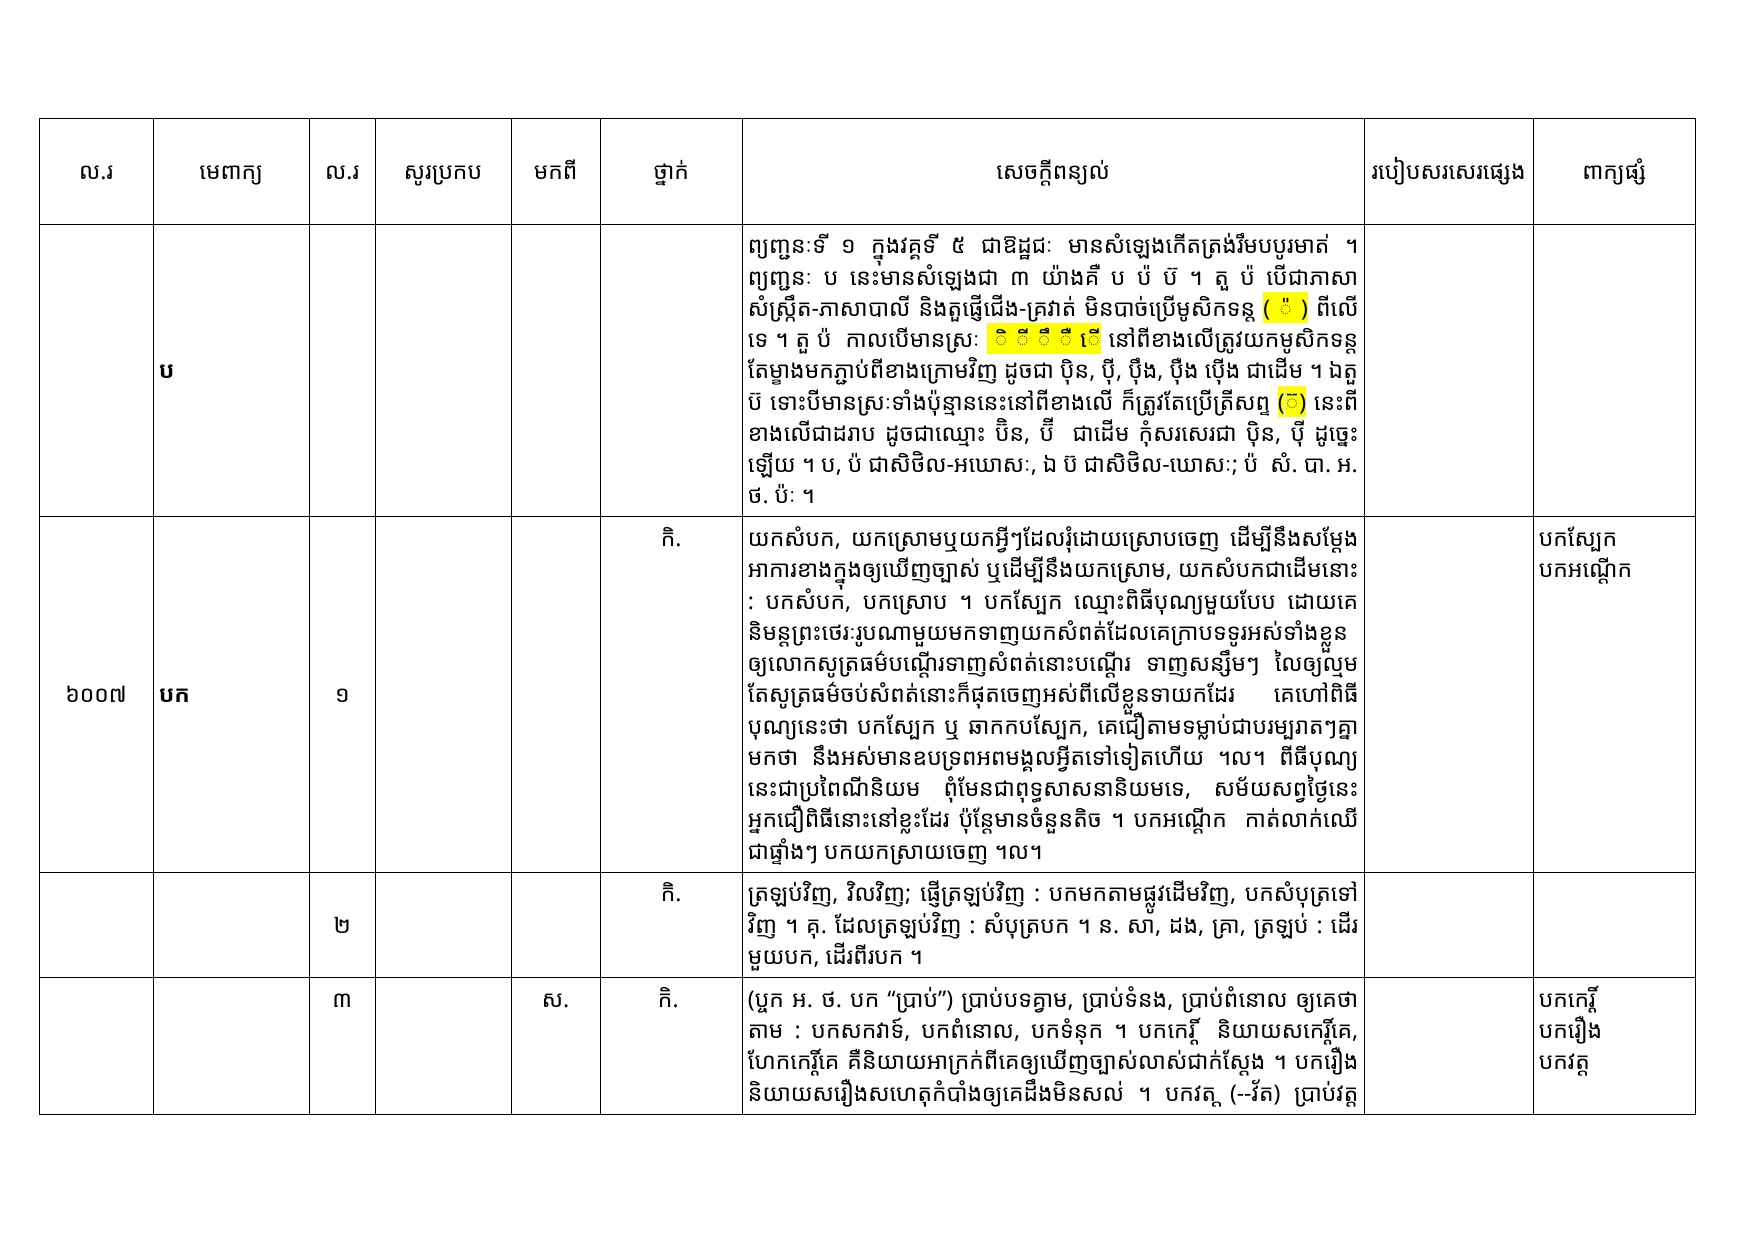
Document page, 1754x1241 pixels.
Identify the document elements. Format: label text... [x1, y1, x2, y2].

table_cell [376, 517, 511, 872]
table_cell [512, 517, 600, 872]
table_cell បក​កេរ្តិ៍ បក​រឿង បក​វត្ត [1534, 978, 1695, 1113]
table_header របៀប​សរសេរ​ផ្សេង [1365, 119, 1533, 223]
table_cell ៣ [310, 978, 375, 1113]
table_header ល.រ [40, 119, 153, 223]
table_cell [154, 978, 309, 1113]
table_cell [1365, 978, 1533, 1113]
table_cell យក​សំបក, យក​ស្រោម​ឬ​យក​អ្វី​ៗ​ដែល​រុំ​ដោយ​ស្រោប​ចេញ ដើម្បី​នឹង​សម្ដែង​អាការ​ខាង​ក្នុង​ឲ្យ​ឃើញ​ច្បាស់ ឬ​ដើម្បី​នឹង​យក​ស្រោម, យក​សំបក​ជាដើម​នោះ : បក​សំបក, បក​ស្រោប ។ បក​ស្បែក ឈ្មោះ​ពិធី​បុណ្យ​មួយ​បែប ដោយ​គេ​និមន្ត​ព្រះ​ថេរៈ​រូប​ណា​មួយ​មក​ទាញ​យក​សំពត់​ដែល​គេ​ក្រាប​ទទូរ​អស់​ទាំង​ខ្លួន ឲ្យ​លោក​សូត្រ​ធម៌​បណ្ដើរ​ទាញ​សំពត់​នោះ​បណ្ដើរ ទាញ​សន្សឹម​ៗ លៃ​ឲ្យ​ល្មម​តែ​សូត្រ​ធម៌​ចប់​សំពត់​នោះ​ក៏​ផុត​ចេញ​អស់​ពី​លើ​ខ្លួន​ទាយក​ដែរ គេ​ហៅ​ពិធី​បុណ្យ​នេះ​ថា បក​ស្បែក ឬ ឆាក​កប​ស្បែក, គេ​ជឿ​តាម​ទម្លាប់​ជា​បរម្បរា​ត​ៗ​គ្នា​មក​ថា នឹង​អស់​មាន​ឧបទ្រព​អពមង្គល​អ្វី​ត​ទៅ​ទៀត​ហើយ ។ល។ ពីធី​បុណ្យ​នេះ​ជា​ប្រពៃណី​និយម ពុំ​មែន​ជា​ពុទ្ធ​សាសនា​និយម​ទេ, សម័យ​សព្វ​ថ្ងៃ​នេះ អ្នក​ជឿ​ពិធី​នោះ​នៅ​ខ្លះ​ដែរ ប៉ុន្តែ​មាន​ចំនួន​តិច ។ បក​អណ្ដើក កាត់​លាក់​ឈើ​ជា​ផ្ទាំង​ៗ បក​យក​ស្រាយ​ចេញ ។ល។ [743, 517, 1364, 872]
table_cell [40, 978, 153, 1113]
table_cell កិ. [601, 517, 742, 872]
table_cell បក [154, 517, 309, 872]
table_cell (ប្ចក អ. ថ. បក “ប្រាប់”) ប្រាប់​បទ​គ្វាម, ប្រាប់​ទំនង, ប្រាប់​ពំនោល ឲ្យ​គេ​ថា​តាម : បក​សកវាទ៍, បក​ពំនោល, បក​ទំនុក ។ បក​កេរ្តិ៍ និយាយ​ស​កេរ្តិ៍​គេ, ហែក​កេរ្តិ៍​គេ គឺ​និយាយ​អាក្រក់​ពី​គេ​ឲ្យ​ឃើញ​ច្បាស់​លាស់​ជាក់​ស្ដែង ។ បក​រឿង និយាយ​ស​រឿង​ស​ហេតុ​កំបាំង​ឲ្យ​គេ​ដឹង​មិន​សល់ ។ បក​វត្ត (--វ័ត) ប្រាប់​វត្ត​ប្រតិបត្តិ ។ ន. ឈ្មោះ​ធម៌​ក្នុង​ពួក​ភាណវារៈ សម្រាប់​សូត្រ​ប្រាប់​វត្ត​ប្រតិបត្តិ​តាម​គន្លង​លំអាន​ព្រះ​ពុទ្ធ​សាសនា : ធម៌​បក​វត្ត ។ល។ [743, 978, 1364, 1113]
table_cell [1534, 873, 1695, 977]
table_cell ១ [310, 517, 375, 872]
table_cell ត្រឡប់​វិញ, វិល​វិញ; ផ្ញើ​ត្រឡប់​វិញ : បក​មក​តាម​ផ្លូវ​ដើម​វិញ, បក​សំបុត្រ​ទៅ​វិញ ។ គុ. ដែល​ត្រឡប់​វិញ : សំបុត្រ​បក ។ ន. សា, ដង, គ្រា, ត្រឡប់ : ដើរ​មួយ​បក, ដើរ​ពីរ​បក ។ [743, 873, 1364, 977]
table_cell ព្យញ្ជនៈ​ទី ១ ក្នុង​វគ្គ​ទី ៥ ជា​ឱដ្ឋជៈ មាន​សំឡេង​កើត​ត្រង់​រឹម​បបូរ​មាត់ ។ ព្យញ្ជនៈ ប នេះ​មាន​សំឡេង​ជា ៣ យ៉ាង​គឺ ប ប៉ ប៊ ។ តួ ប៉ បើ​ជា​ភាសា​សំស្ក្រឹត-ភាសា​បាលី និង​តួ​ផ្ញើ​ជើង-គ្រវាត់ មិន​បាច់​ប្រើ​មូសិកទន្ត ( ៉ ) ពី​លើ​ទេ ។ តួ ប៉ កាល​បើ​មាន​ស្រៈ ិ ី ឹ ឺ ើ នៅ​ពី​ខាង​លើ​ត្រូវ​យក​មូសិកទន្ត​តែ​ម្ខាង​មក​ភ្ជាប់​ពី​ខាង​ក្រោម​វិញ ដូច​ជា ប៉ិន, ប៉ី, ប៉ឹង, ប៉ឺង ប៉ើង ជាដើម ។ ឯតួ ប៊ ទោះ​បី​មាន​ស្រៈ​ទាំង​ប៉ុន្មាន​នេះ​នៅ​ពី​ខាង​លើ ក៏​ត្រូវតែ​ប្រើ​ត្រី​សព្ទ (៊) នេះ​ពី​ខាង​លើ​ជា​ដរាប ដូច​ជា​ឈ្មោះ ប៊ិន, ប៊ី ជាដើម កុំ​សរសេរ​ជា ប៉ិន, ប៉ី ដូច្នេះ​ឡើយ ។ ប, ប៉ ជា​សិថិល-អឃោសៈ, ឯ ប៊ ជា​សិថិល-ឃោសៈ; ប៉ សំ. បា. អ. ថ. ប៉ៈ ។ [743, 225, 1364, 516]
table_header សូរ​ប្រកប [376, 119, 511, 223]
table_cell [154, 873, 309, 977]
table_cell [310, 225, 375, 516]
table_header ល.រ [310, 119, 375, 223]
table_cell ២ [310, 873, 375, 977]
table_cell [376, 978, 511, 1113]
table_cell [1534, 225, 1695, 516]
table_cell [40, 225, 153, 516]
table_cell ៦០០៧ [40, 517, 153, 872]
table_cell កិ. [601, 873, 742, 977]
table_cell [1365, 517, 1533, 872]
table_header ថ្នាក់ [601, 119, 742, 223]
table_cell [512, 225, 600, 516]
table_header ពាក្យ​ផ្សំ [1534, 119, 1695, 223]
table_cell [376, 225, 511, 516]
table_cell [40, 873, 153, 977]
table_header មេ​ពាក្យ [154, 119, 309, 223]
table_cell បក​ស្បែក បក​អណ្ដើក [1534, 517, 1695, 872]
table_header សេចក្តី​ពន្យល់ [743, 119, 1364, 223]
table_cell [376, 873, 511, 977]
table_cell [1365, 873, 1533, 977]
table_cell [601, 225, 742, 516]
table_cell [1365, 225, 1533, 516]
table_cell ប [154, 225, 309, 516]
table_cell [512, 873, 600, 977]
table_cell កិ. [601, 978, 742, 1113]
table_cell ស. [512, 978, 600, 1113]
table_header មក​ពី [512, 119, 600, 223]
